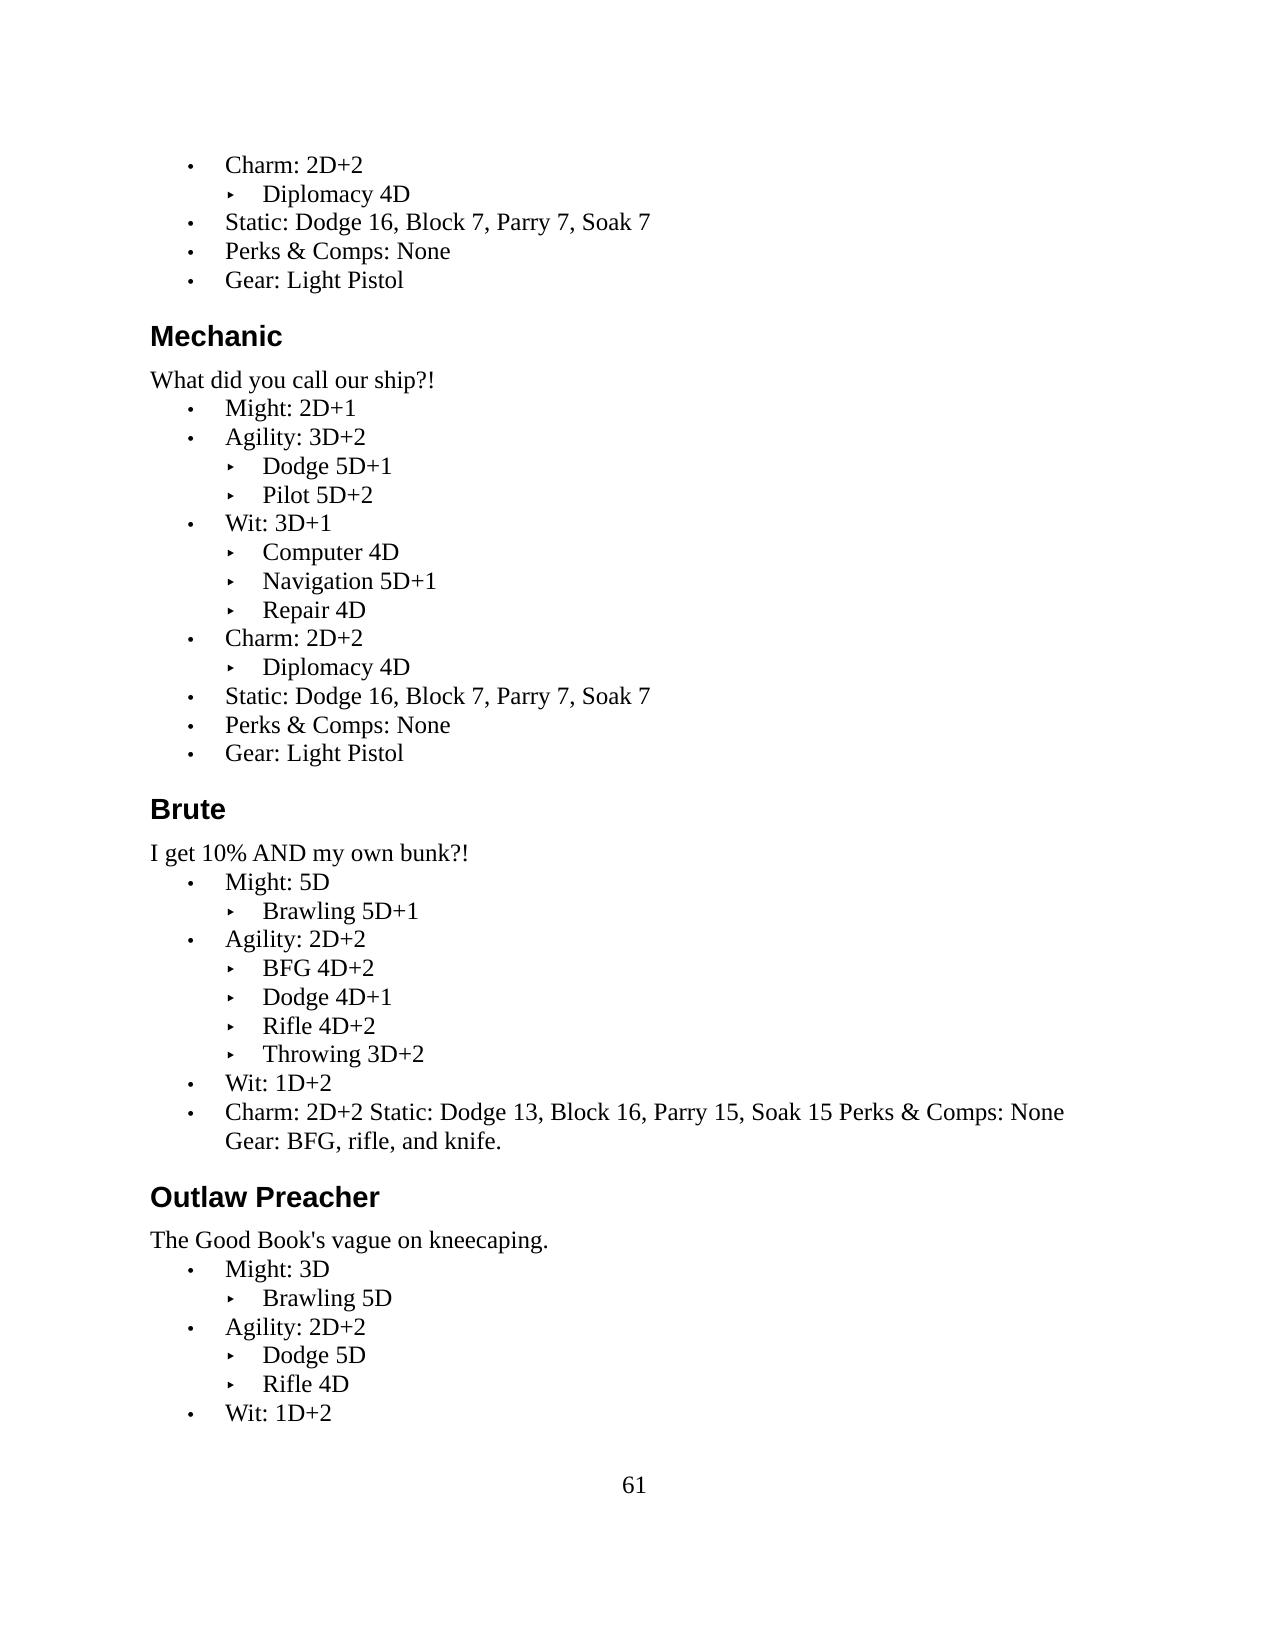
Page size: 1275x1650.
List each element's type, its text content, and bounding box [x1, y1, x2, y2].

text What did you call our ship?! [150, 365, 1125, 393]
list Dodge 4D+1 [225, 982, 1125, 1011]
list Perks & Comps: None [187, 236, 1125, 265]
list Gear: Light Pistol [187, 265, 1125, 294]
subtitle Outlaw Preacher [150, 1179, 1125, 1213]
list Perks & Comps: None [187, 710, 1125, 738]
list Agility: 3D+2 [187, 422, 1125, 451]
list Gear: Light Pistol [187, 738, 1125, 767]
list Static: Dodge 16, Block 7, Parry 7, Soak 7 [187, 207, 1125, 236]
list Might: 2D+1 [187, 393, 1125, 422]
list Agility: 2D+2 [187, 924, 1125, 953]
text The Good Book's vague on kneecaping. [150, 1226, 1125, 1254]
list Dodge 5D+1 [225, 451, 1125, 480]
list Brawling 5D [225, 1283, 1125, 1312]
list BFG 4D+2 [225, 953, 1125, 982]
list Brawling 5D+1 [225, 896, 1125, 924]
list Charm: 2D+2 [187, 150, 1125, 179]
list Diplomacy 4D [225, 179, 1125, 207]
subtitle Mechanic [150, 319, 1125, 352]
list Dodge 5D [225, 1341, 1125, 1369]
list Repair 4D [225, 595, 1125, 623]
list Agility: 2D+2 [187, 1312, 1125, 1341]
list Rifle 4D [225, 1369, 1125, 1398]
list Wit: 1D+2 [187, 1398, 1125, 1427]
list Might: 3D [187, 1254, 1125, 1283]
list Pilot 5D+2 [225, 480, 1125, 508]
list Computer 4D [225, 537, 1125, 566]
subtitle Brute [150, 792, 1125, 826]
list Static: Dodge 16, Block 7, Parry 7, Soak 7 [187, 681, 1125, 710]
list Charm: 2D+2 Static: Dodge 13, Block 16, Parry 15, Soak 15 Perks & Comps: None Gear: BFG, rifle, and knife. [187, 1097, 1125, 1154]
text I get 10% AND my own bunk?! [150, 838, 1125, 867]
list Wit: 1D+2 [187, 1068, 1125, 1097]
list Throwing 3D+2 [225, 1039, 1125, 1068]
list Charm: 2D+2 [187, 623, 1125, 652]
list Diplomacy 4D [225, 652, 1125, 681]
list Navigation 5D+1 [225, 566, 1125, 595]
list Rifle 4D+2 [225, 1011, 1125, 1039]
list Might: 5D [187, 867, 1125, 896]
list Wit: 3D+1 [187, 508, 1125, 537]
